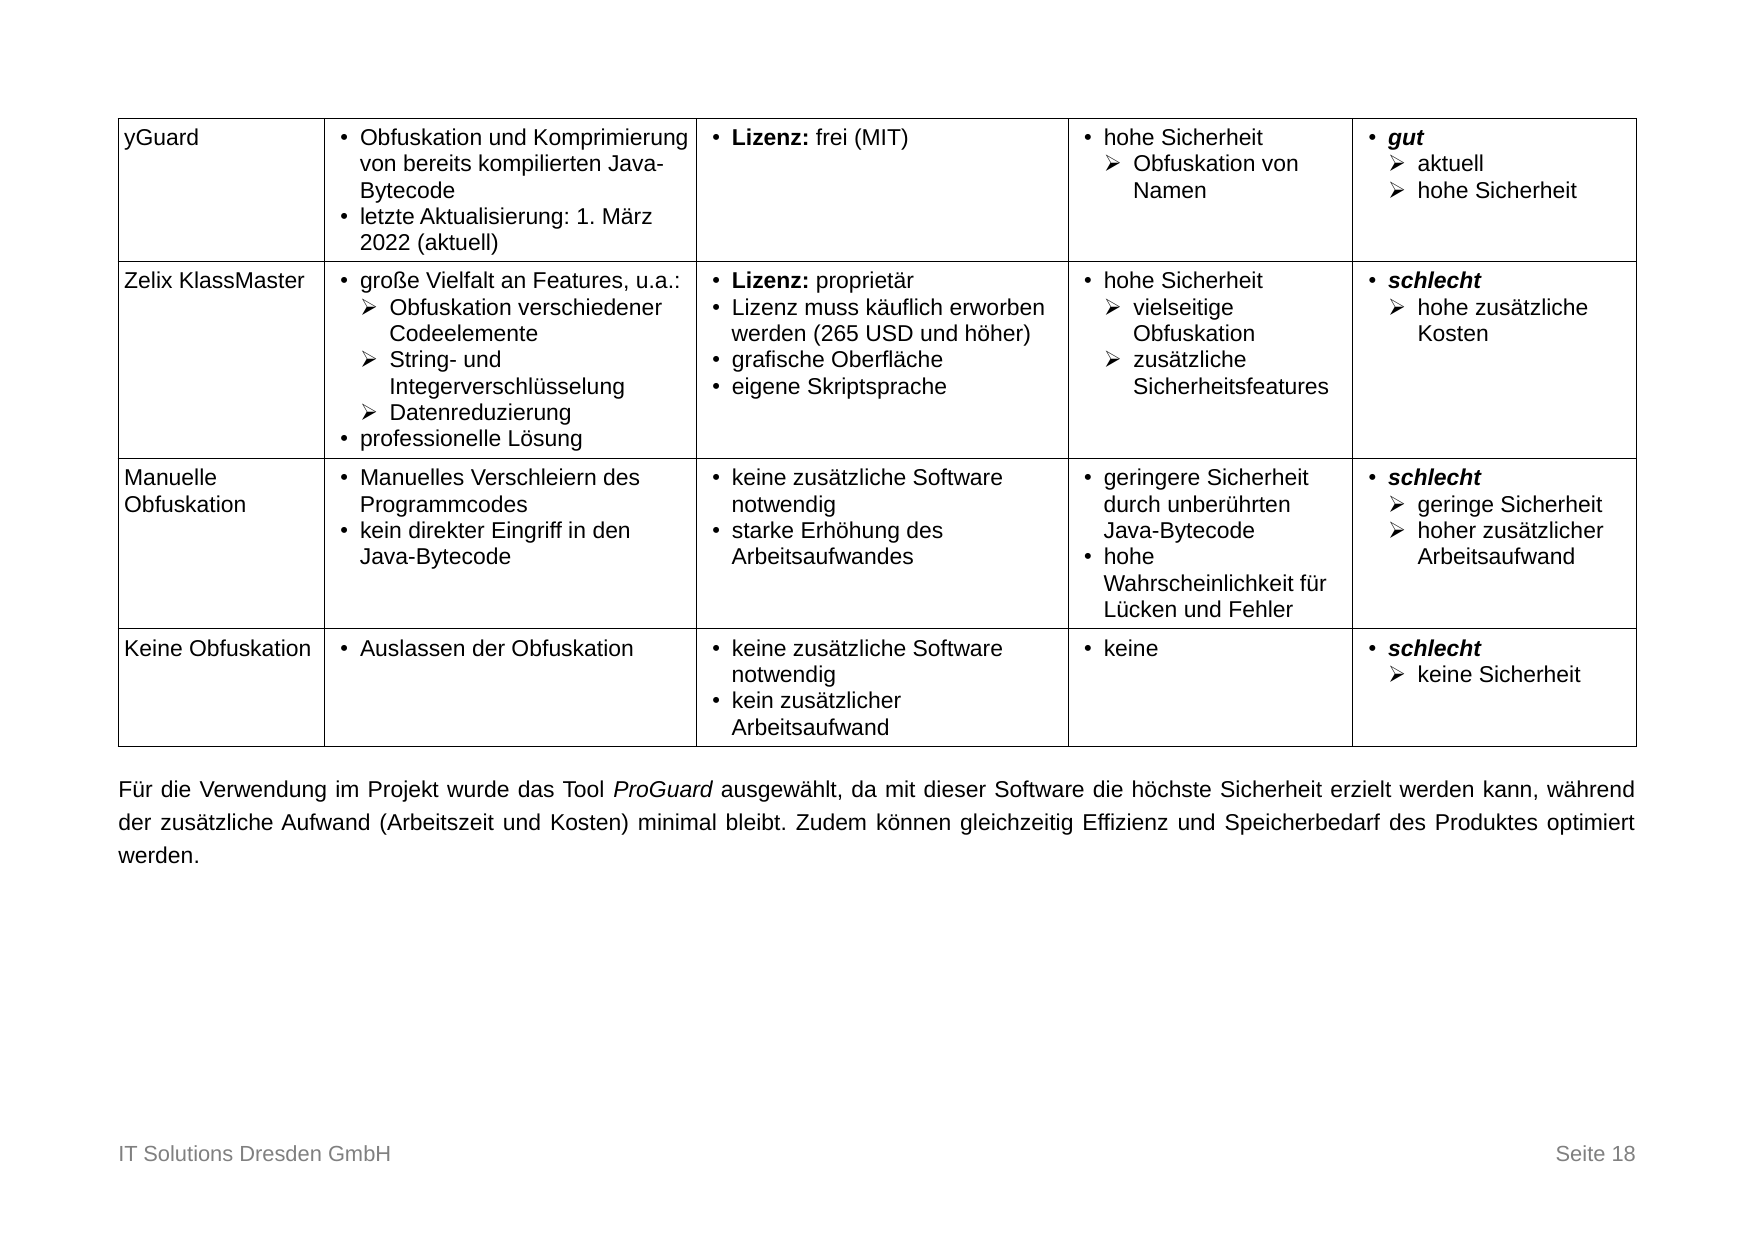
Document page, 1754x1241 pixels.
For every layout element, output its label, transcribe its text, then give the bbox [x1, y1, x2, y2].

table_cell Lizenz: frei (MIT) [697, 119, 1068, 261]
table_cell Auslassen der Obfuskation [325, 629, 696, 746]
table_cell gut aktuell hohe Sicherheit [1353, 119, 1636, 261]
table_cell große Vielfalt an Features, u.a.: Obfuskation verschiedener Codeelemente String- und Integerverschlüsselung Datenreduzierung professionelle Lösung [325, 262, 696, 457]
table_cell Lizenz: proprietär Lizenz muss käuflich erworben werden (265 USD und höher) grafische Oberfläche eigene Skriptsprache [697, 262, 1068, 457]
table_cell hohe Sicherheit vielseitige Obfuskation zusätzliche Sicherheitsfeatures [1069, 262, 1352, 457]
table_cell keine zusätzliche Software notwendig starke Erhöhung des Arbeitsaufwandes [697, 459, 1068, 628]
text Für die Verwendung im Projekt wurde das Tool ProGuard ausgewählt, da mit dieser Software die höchste Sicherheit erzielt werden kann, während der zusätzliche Aufwand (Arbeitszeit und Kosten) minimal bleibt. Zudem können gleichzeitig Effizienz und Speicherbedarf des Produktes optimiert werden. [118, 776, 1636, 868]
table_cell hohe Sicherheit Obfuskation von Namen [1069, 119, 1352, 261]
table_cell yGuard [119, 119, 324, 261]
table_cell schlecht geringe Sicherheit hoher zusätzlicher Arbeitsaufwand [1353, 459, 1636, 628]
table_cell Zelix KlassMaster [119, 262, 324, 457]
table_cell keine zusätzliche Software notwendig kein zusätzlicher Arbeitsaufwand [697, 629, 1068, 746]
table_cell geringere Sicherheit durch unberührten Java-Bytecode hohe Wahrscheinlichkeit für Lücken und Fehler [1069, 459, 1352, 628]
table_cell schlecht hohe zusätzliche Kosten [1353, 262, 1636, 457]
table_cell schlecht keine Sicherheit [1353, 629, 1636, 746]
table_cell keine [1069, 629, 1352, 746]
table_cell Manuelles Verschleiern des Programmcodes kein direkter Eingriff in den Java-Bytecode [325, 459, 696, 628]
table_cell Obfuskation und Komprimierung von bereits kompilierten Java-Bytecode letzte Aktualisierung: 1. März 2022 (aktuell) [325, 119, 696, 261]
table_cell Keine Obfuskation [119, 629, 324, 746]
table_cell Manuelle Obfuskation [119, 459, 324, 628]
